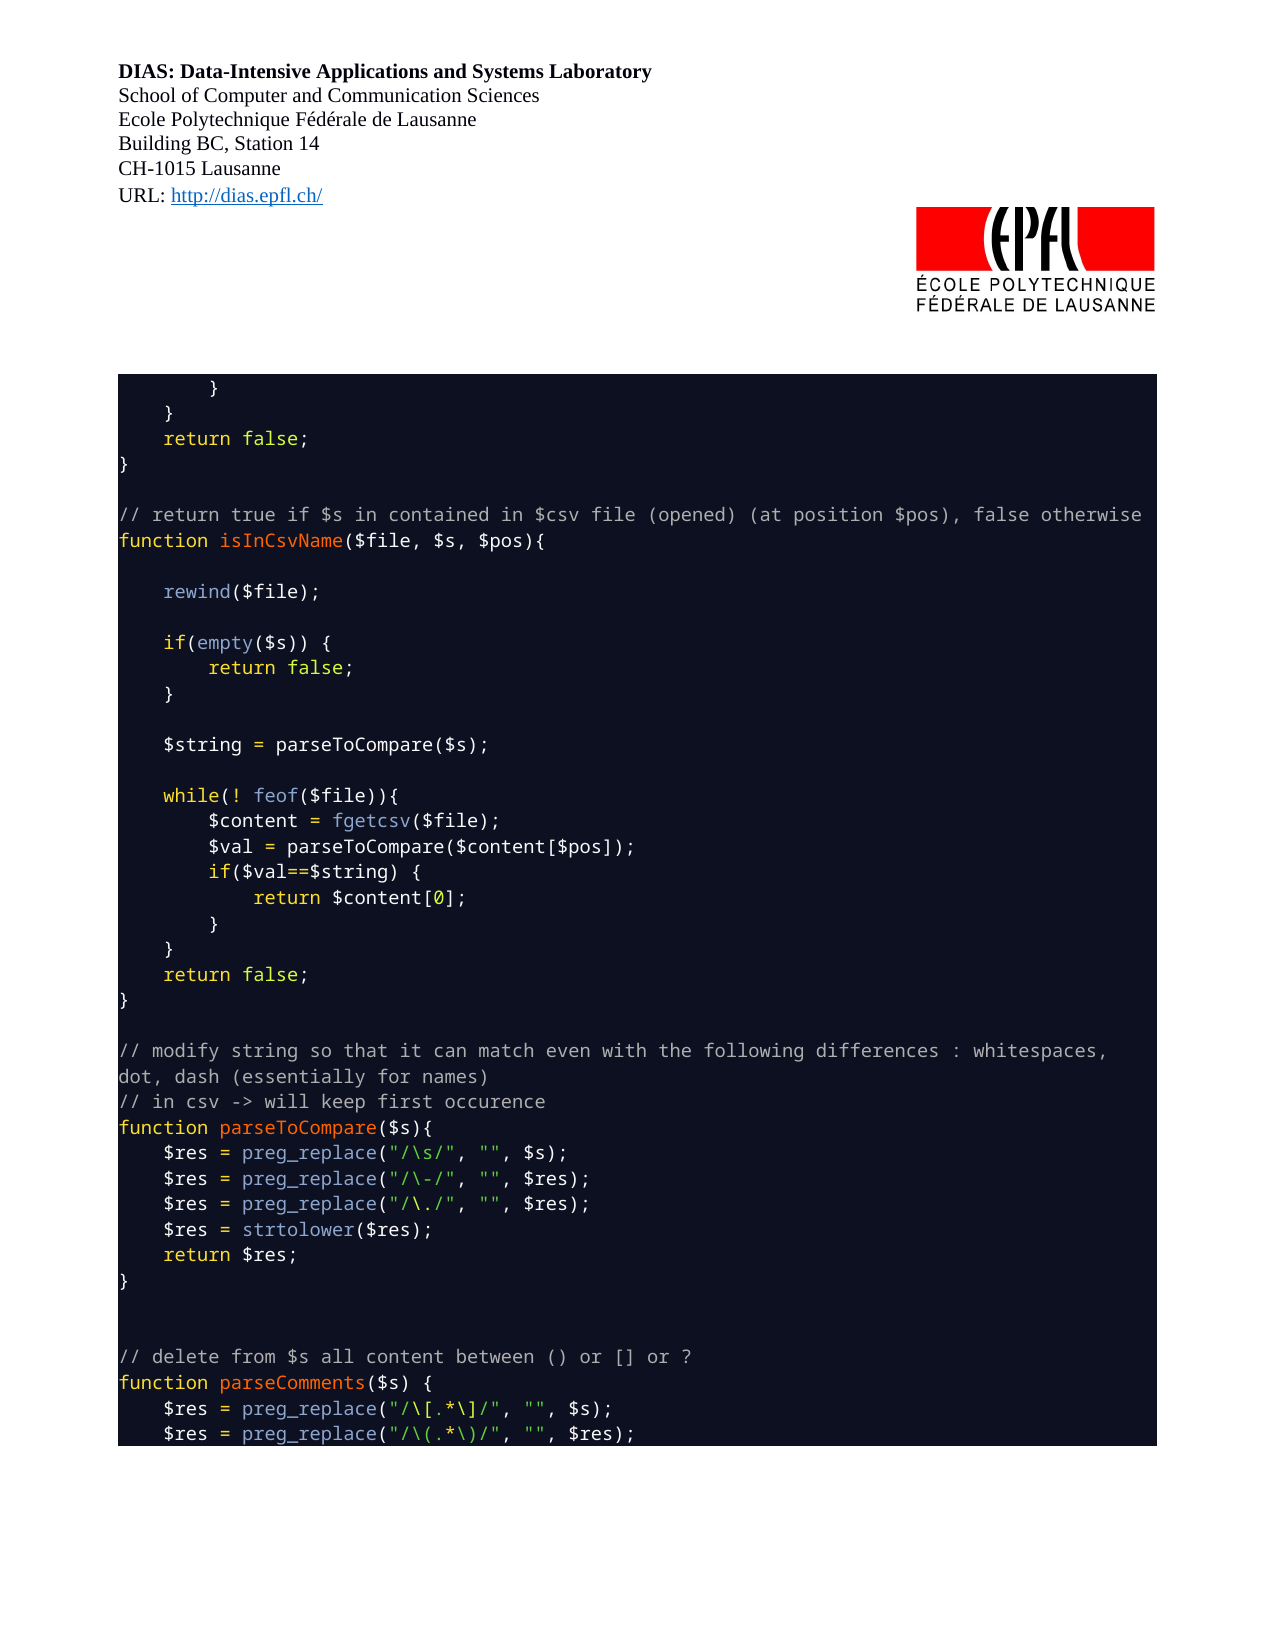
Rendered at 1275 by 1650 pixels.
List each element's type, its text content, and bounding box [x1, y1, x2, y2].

text $content = fgetcsv($file); [118, 808, 1157, 833]
text rewind($file); [118, 578, 1157, 604]
text } [118, 680, 1157, 706]
text if(empty($s)) { [118, 629, 1157, 655]
text $val = parseToCompare($content[$pos]); [118, 833, 1157, 859]
text function parseToCompare($s){ [118, 1114, 1157, 1139]
text } [118, 935, 1157, 961]
text } [118, 1267, 1157, 1293]
text return $res; [118, 1242, 1157, 1267]
text // delete from $s all content between () or [] or ? [118, 1344, 1157, 1369]
text $res = preg_replace("/\[.*\]/", "", $s); [118, 1395, 1157, 1420]
text $res = preg_replace("/\(.*\)/", "", $res); [118, 1420, 1157, 1446]
text return false; [118, 655, 1157, 680]
picture [916, 207, 1157, 315]
text } [118, 986, 1157, 1012]
text // modify string so that it can match even with the following differences : whitespaces, dot, dash (essentially for names) [118, 1037, 1157, 1088]
text } [118, 374, 1157, 399]
text $res = preg_replace("/\./", "", $res); [118, 1191, 1157, 1216]
text return $content[0]; [118, 884, 1157, 910]
text $res = preg_replace("/\s/", "", $s); [118, 1139, 1157, 1165]
text function isInCsvName($file, $s, $pos){ [118, 527, 1157, 553]
text return false; [118, 961, 1157, 986]
text } [118, 451, 1157, 476]
text // in csv -> will keep first occurence [118, 1088, 1157, 1114]
text $string = parseToCompare($s); [118, 731, 1157, 757]
text function parseComments($s) { [118, 1369, 1157, 1395]
text if($val==$string) { [118, 859, 1157, 884]
text } [118, 399, 1157, 425]
text while(! feof($file)){ [118, 782, 1157, 808]
text $res = preg_replace("/\-/", "", $res); [118, 1165, 1157, 1191]
text return false; [118, 425, 1157, 451]
text // return true if $s in contained in $csv file (opened) (at position $pos), false otherwise [118, 502, 1157, 527]
text $res = strtolower($res); [118, 1216, 1157, 1242]
text } [118, 910, 1157, 935]
